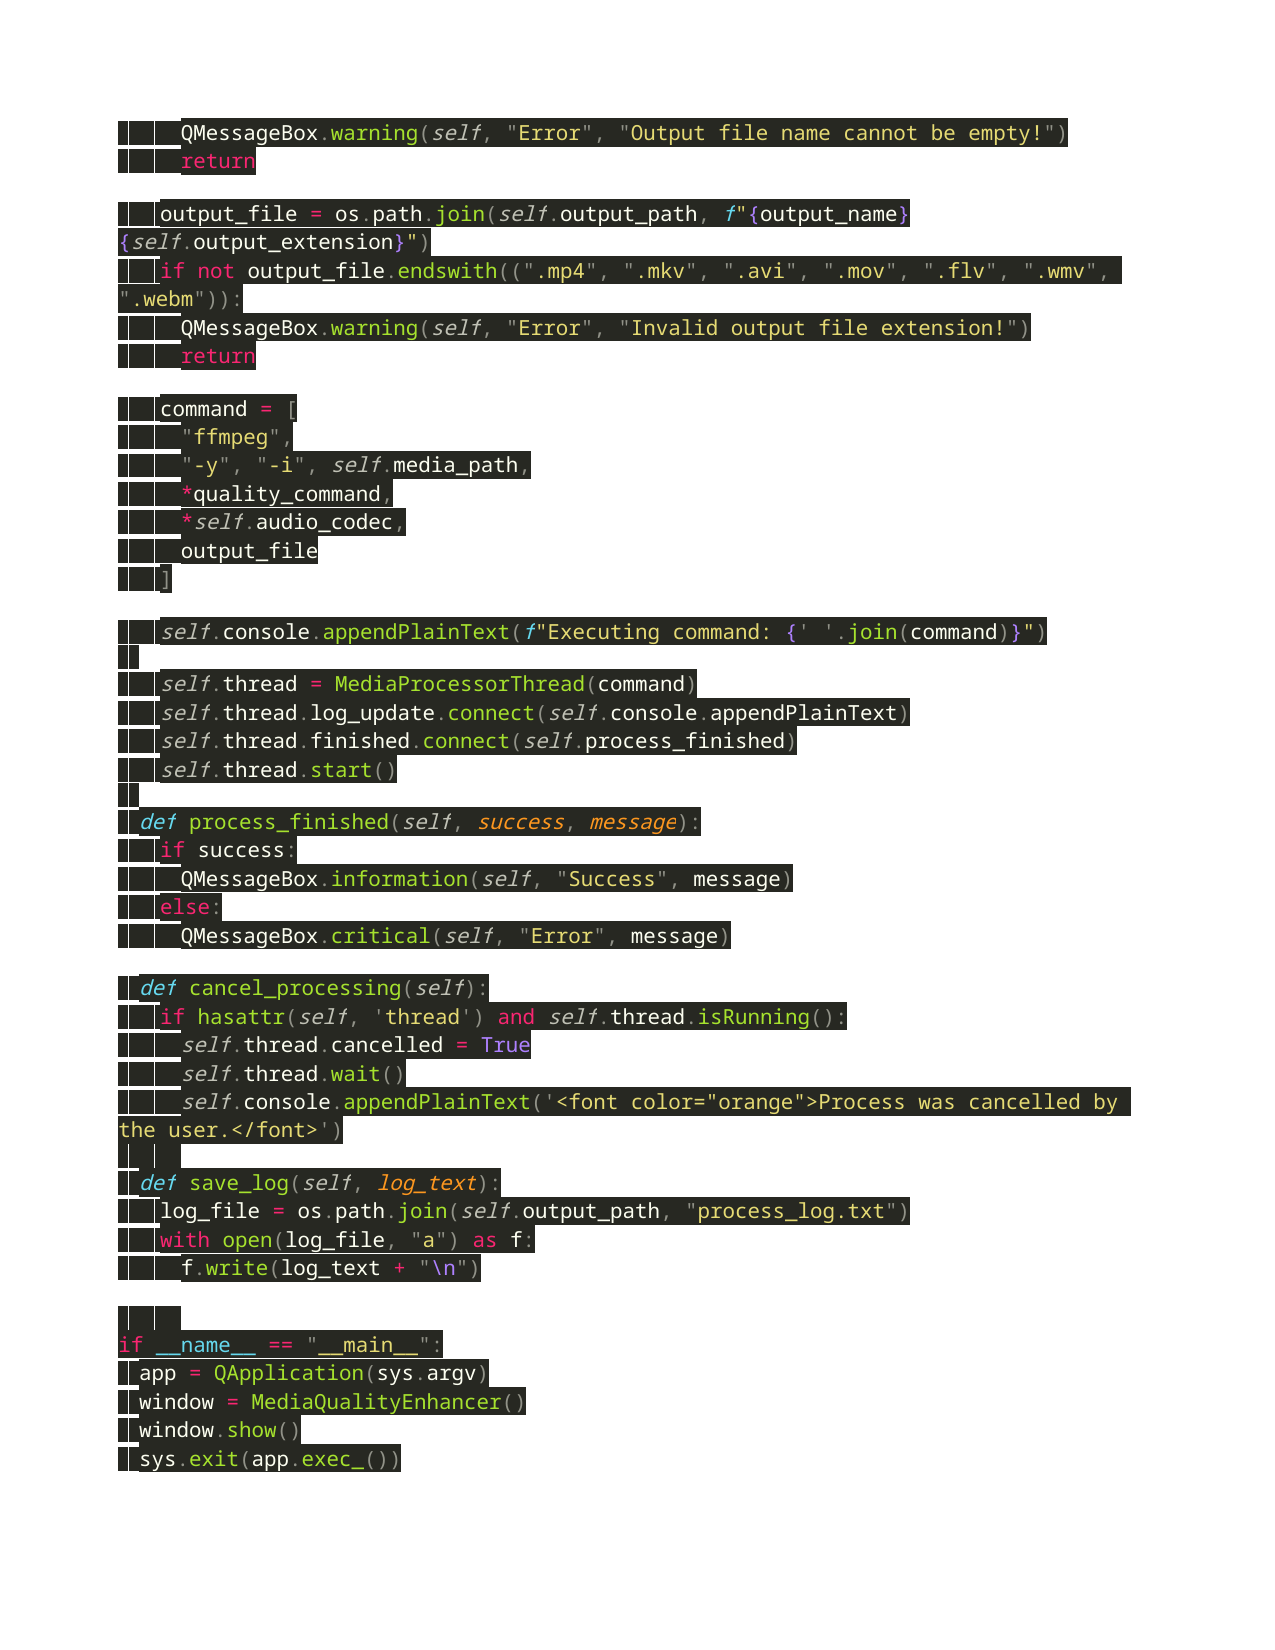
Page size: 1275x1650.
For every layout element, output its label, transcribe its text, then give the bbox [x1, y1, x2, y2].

text window.show() [118, 1415, 1157, 1444]
text else: [118, 892, 1157, 921]
text sys.exit(app.exec_()) [118, 1444, 1157, 1472]
text app = QApplication(sys.argv) [118, 1358, 1157, 1387]
text output_file = os.path.join(self.output_path, f"{output_name}{self.output_extension}") [118, 199, 1157, 256]
text self.thread.start() [118, 755, 1157, 783]
text command = [ [118, 394, 1157, 422]
text *quality_command, [118, 479, 1157, 507]
text self.thread.cancelled = True [118, 1030, 1157, 1059]
text self.thread = MediaProcessorThread(command) [118, 669, 1157, 698]
text def process_finished(self, success, message): [118, 807, 1157, 836]
text with open(log_file, "a") as f: [118, 1225, 1157, 1253]
text "ffmpeg", [118, 422, 1157, 451]
text QMessageBox.warning(self, "Error", "Invalid output file extension!") [118, 313, 1157, 341]
text def cancel_processing(self): [118, 973, 1157, 1002]
text return [118, 147, 1157, 175]
text self.thread.log_update.connect(self.console.appendPlainText) [118, 698, 1157, 726]
text def save_log(self, log_text): [118, 1168, 1157, 1197]
text self.console.appendPlainText(f"Executing command: {' '.join(command)}") [118, 617, 1157, 645]
text if not output_file.endswith((".mp4", ".mkv", ".avi", ".mov", ".flv", ".wmv", ".webm")): [118, 256, 1157, 313]
text self.console.appendPlainText('<font color="orange">Process was cancelled by the user.</font>') [118, 1087, 1157, 1144]
text *self.audio_codec, [118, 507, 1157, 536]
text ] [118, 564, 1157, 593]
text QMessageBox.critical(self, "Error", message) [118, 921, 1157, 949]
text return [118, 341, 1157, 370]
text f.write(log_text + "\n") [118, 1253, 1157, 1282]
text self.thread.finished.connect(self.process_finished) [118, 726, 1157, 755]
text if __name__ == "__main__": [118, 1330, 1157, 1358]
text if hasattr(self, 'thread') and self.thread.isRunning(): [118, 1002, 1157, 1030]
text if success: [118, 836, 1157, 864]
text output_file [118, 536, 1157, 564]
text self.thread.wait() [118, 1059, 1157, 1087]
text "-y", "-i", self.media_path, [118, 451, 1157, 479]
text window = MediaQualityEnhancer() [118, 1387, 1157, 1415]
text QMessageBox.warning(self, "Error", "Output file name cannot be empty!") [118, 118, 1157, 147]
text log_file = os.path.join(self.output_path, "process_log.txt") [118, 1197, 1157, 1225]
text QMessageBox.information(self, "Success", message) [118, 864, 1157, 892]
